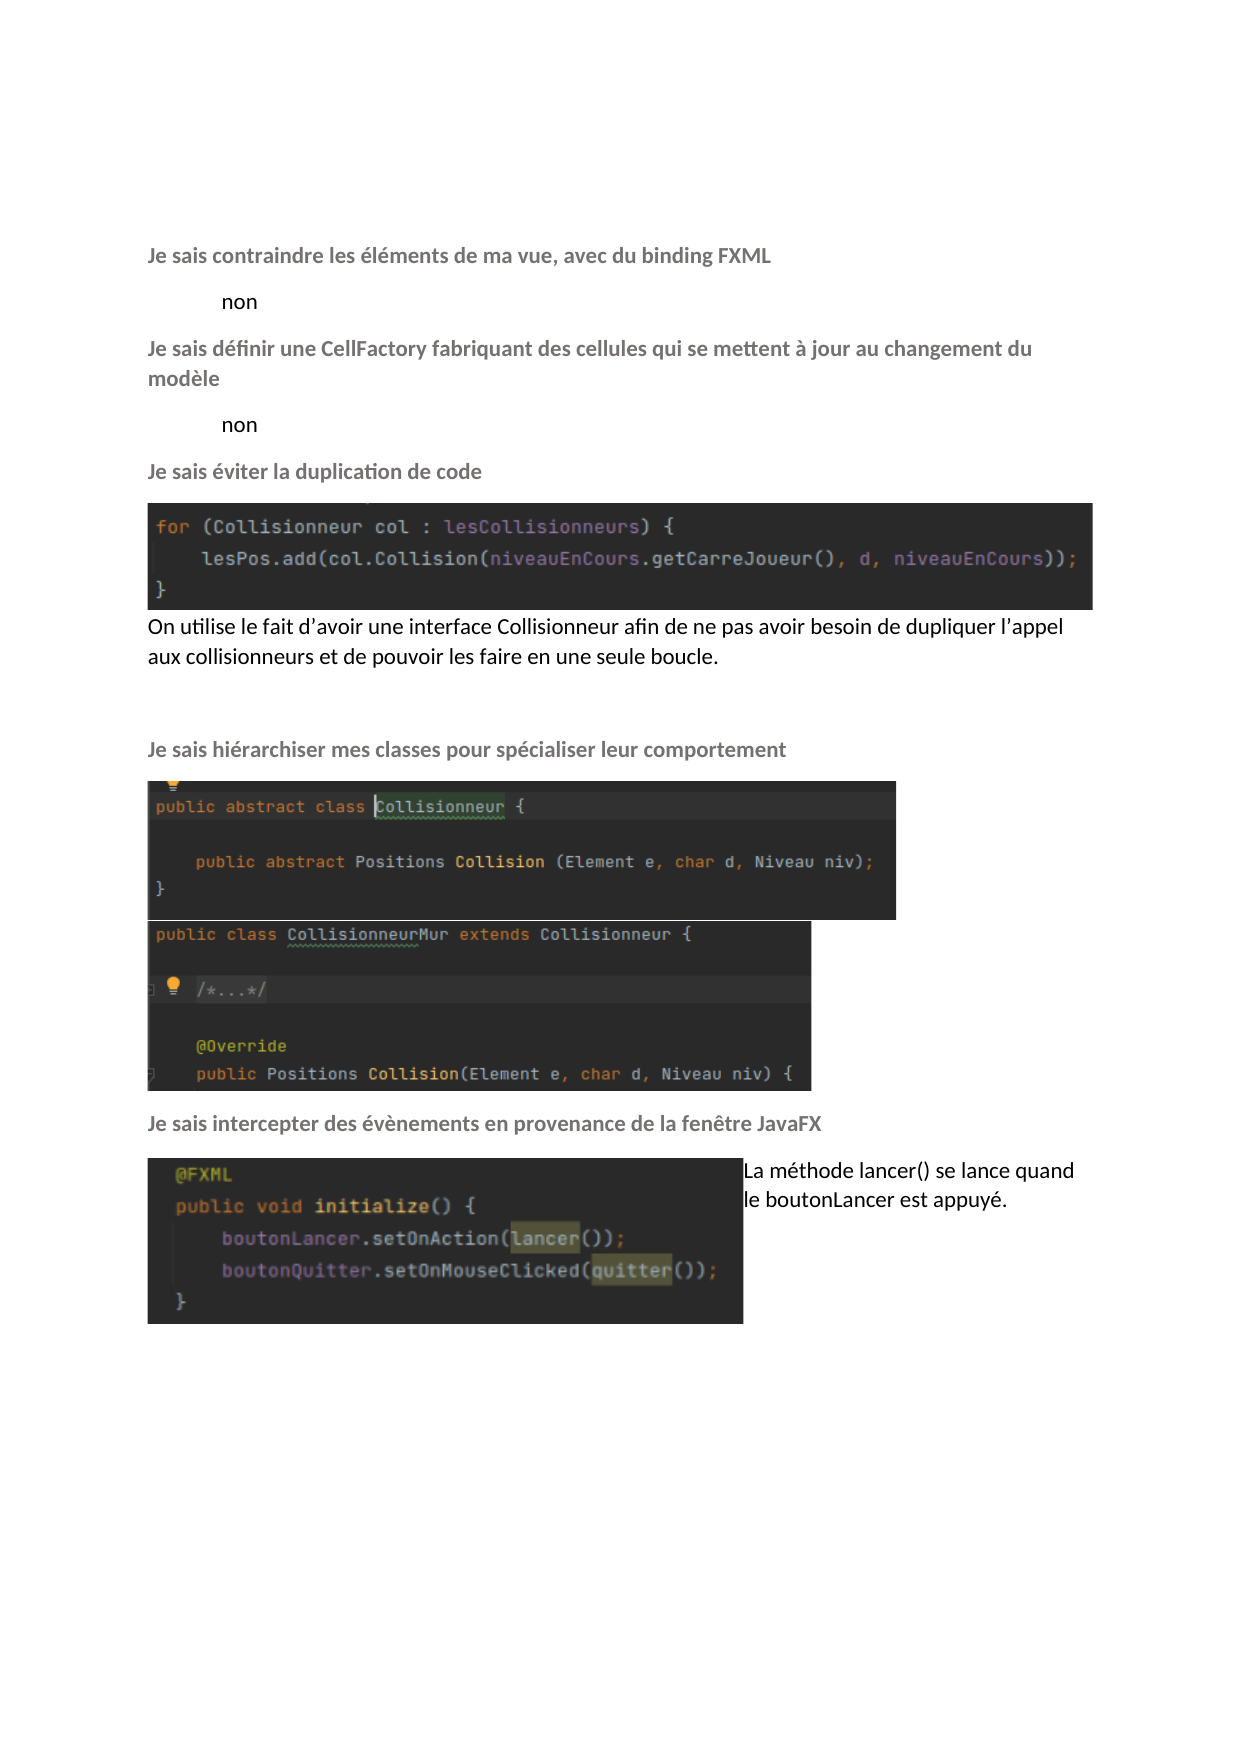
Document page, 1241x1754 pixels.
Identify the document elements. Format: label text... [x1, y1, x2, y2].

text On utilise le fait d’avoir une interface Collisionneur afin de ne pas avoir besoin de dupliquer l’appel aux collisionneurs et de pouvoir les faire en une seule boucle. [148, 610, 1093, 670]
text Je sais contraindre les éléments de ma vue, avec du binding FXML [148, 241, 1093, 269]
text Je sais définir une CellFactory fabriquant des cellules qui se mettent à jour au changement du modèle [148, 334, 1093, 392]
text Je sais hiérarchiser mes classes pour spécialiser leur comportement [148, 735, 1093, 763]
text La méthode lancer() se lance quand le boutonLancer est appuyé. [148, 1156, 1093, 1214]
text non [148, 410, 1093, 438]
text non [148, 287, 1093, 315]
text Je sais éviter la duplication de code [148, 457, 1093, 485]
text Je sais intercepter des évènements en provenance de la fenêtre JavaFX [148, 1109, 1093, 1137]
